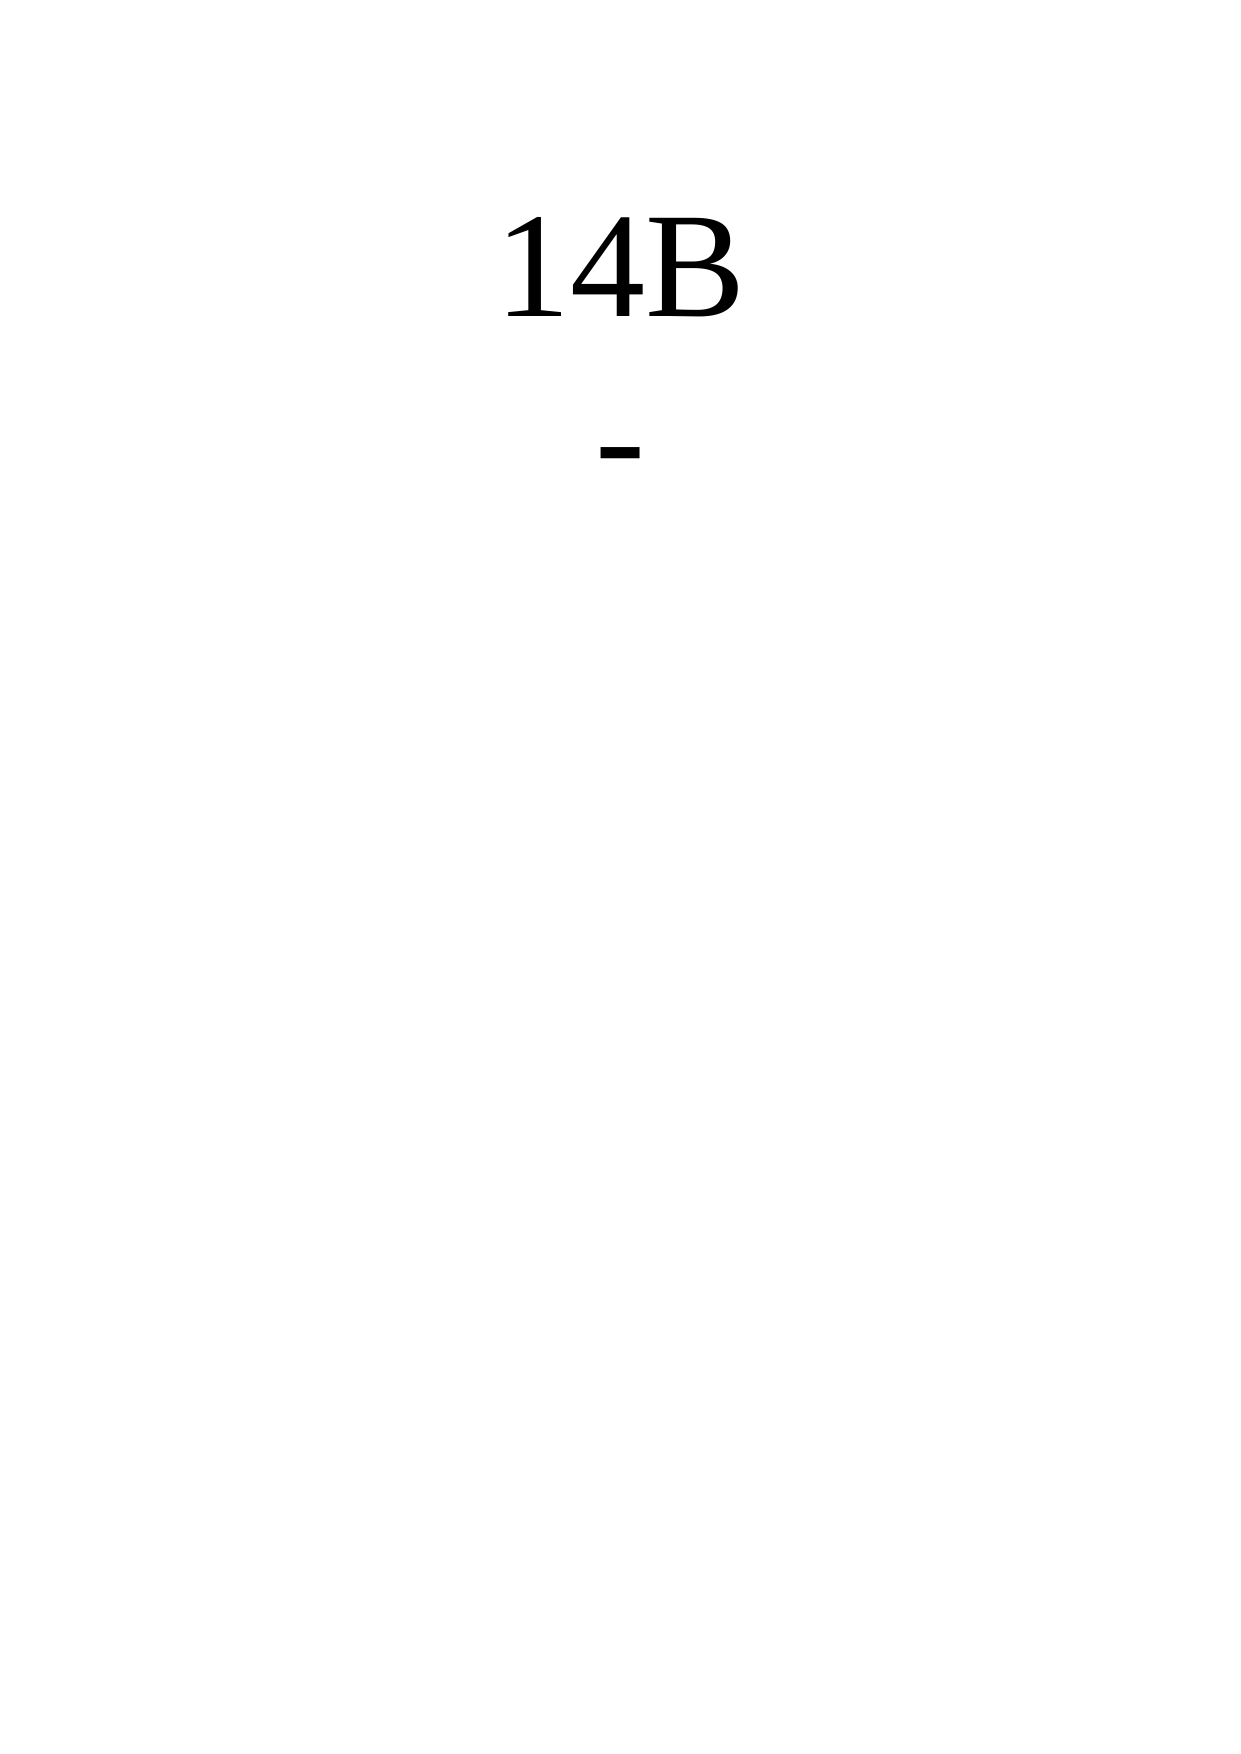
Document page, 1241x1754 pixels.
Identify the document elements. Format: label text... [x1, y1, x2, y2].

text 14B [118, 176, 1122, 349]
text - [118, 349, 1122, 521]
